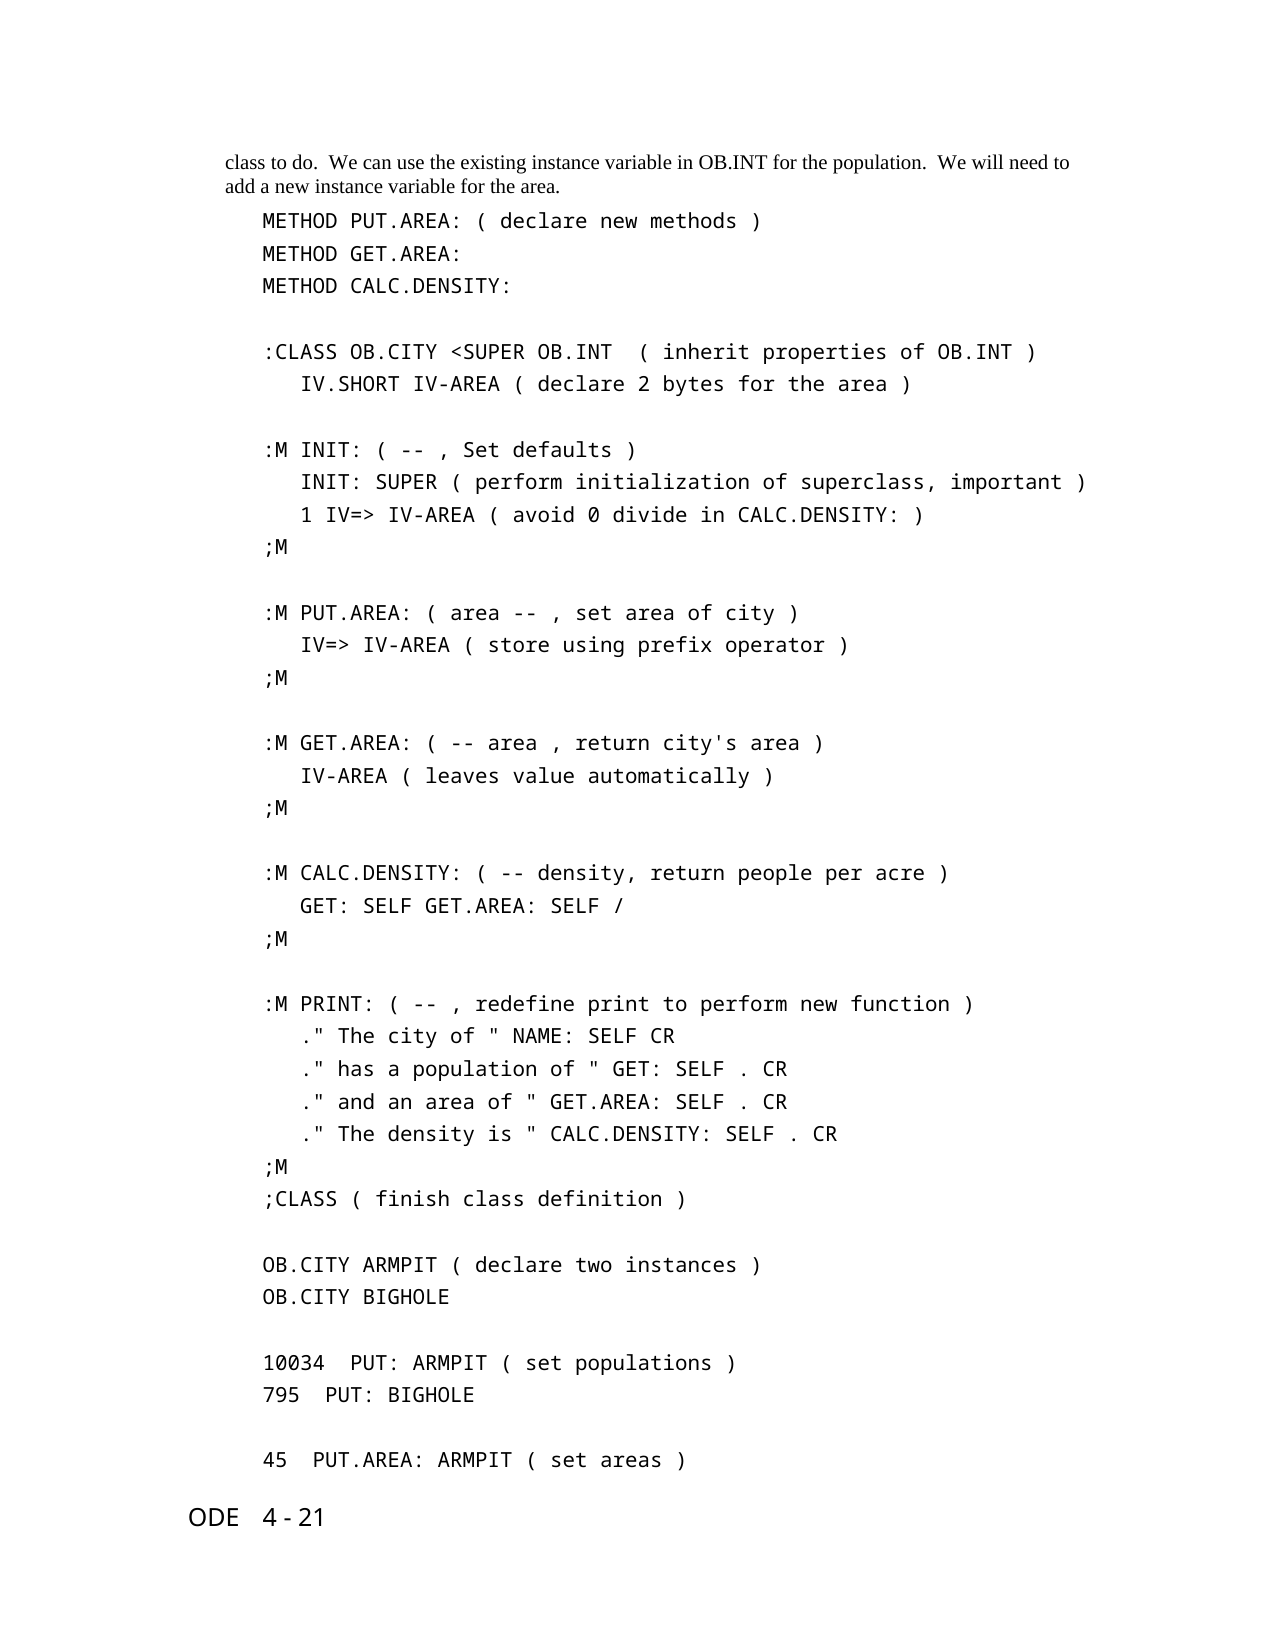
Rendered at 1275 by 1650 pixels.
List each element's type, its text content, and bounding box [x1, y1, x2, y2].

text :CLASS OB.CITY <SUPER OB.INT ( inherit properties of OB.INT ) [262, 337, 1087, 365]
text METHOD GET.AREA: [262, 239, 1087, 267]
text IV=> IV-AREA ( store using prefix operator ) [262, 630, 1087, 659]
text ." The density is " CALC.DENSITY: SELF . CR [262, 1119, 1087, 1148]
text ;CLASS ( finish class definition ) [262, 1184, 1087, 1213]
text IV.SHORT IV-AREA ( declare 2 bytes for the area ) [262, 369, 1087, 398]
text :M INIT: ( -- , Set defaults ) [262, 435, 1087, 463]
text ;M [262, 1152, 1087, 1180]
text ." and an area of " GET.AREA: SELF . CR [262, 1087, 1087, 1115]
text 1 IV=> IV-AREA ( avoid 0 divide in CALC.DENSITY: ) [262, 500, 1087, 528]
text :M PRINT: ( -- , redefine print to perform new function ) [262, 989, 1087, 1017]
text METHOD PUT.AREA: ( declare new methods ) [262, 206, 1087, 235]
text 10034 PUT: ARMPIT ( set populations ) [262, 1348, 1087, 1376]
text :M GET.AREA: ( -- area , return city's area ) [262, 728, 1087, 757]
text :M PUT.AREA: ( area -- , set area of city ) [262, 598, 1087, 626]
text OB.CITY BIGHOLE [262, 1282, 1087, 1311]
text :M CALC.DENSITY: ( -- density, return people per acre ) [262, 858, 1087, 887]
text INIT: SUPER ( perform initialization of superclass, important ) [262, 467, 1087, 496]
text ." The city of " NAME: SELF CR [262, 1022, 1087, 1050]
text GET: SELF GET.AREA: SELF / [262, 891, 1087, 919]
text IV-AREA ( leaves value automatically ) [262, 761, 1087, 789]
text METHOD CALC.DENSITY: [262, 272, 1087, 300]
text OB.CITY ARMPIT ( declare two instances ) [262, 1250, 1087, 1278]
text ;M [262, 924, 1087, 952]
text ;M [262, 532, 1087, 561]
text ;M [262, 793, 1087, 822]
text ;M [262, 663, 1087, 691]
text 795 PUT: BIGHOLE [262, 1380, 1087, 1409]
text class to do. We can use the existing instance variable in OB.INT for the population. We will need to add a new instance variable for the area. [225, 150, 1087, 198]
text 45 PUT.AREA: ARMPIT ( set areas ) [262, 1445, 1087, 1474]
text ." has a population of " GET: SELF . CR [262, 1054, 1087, 1083]
